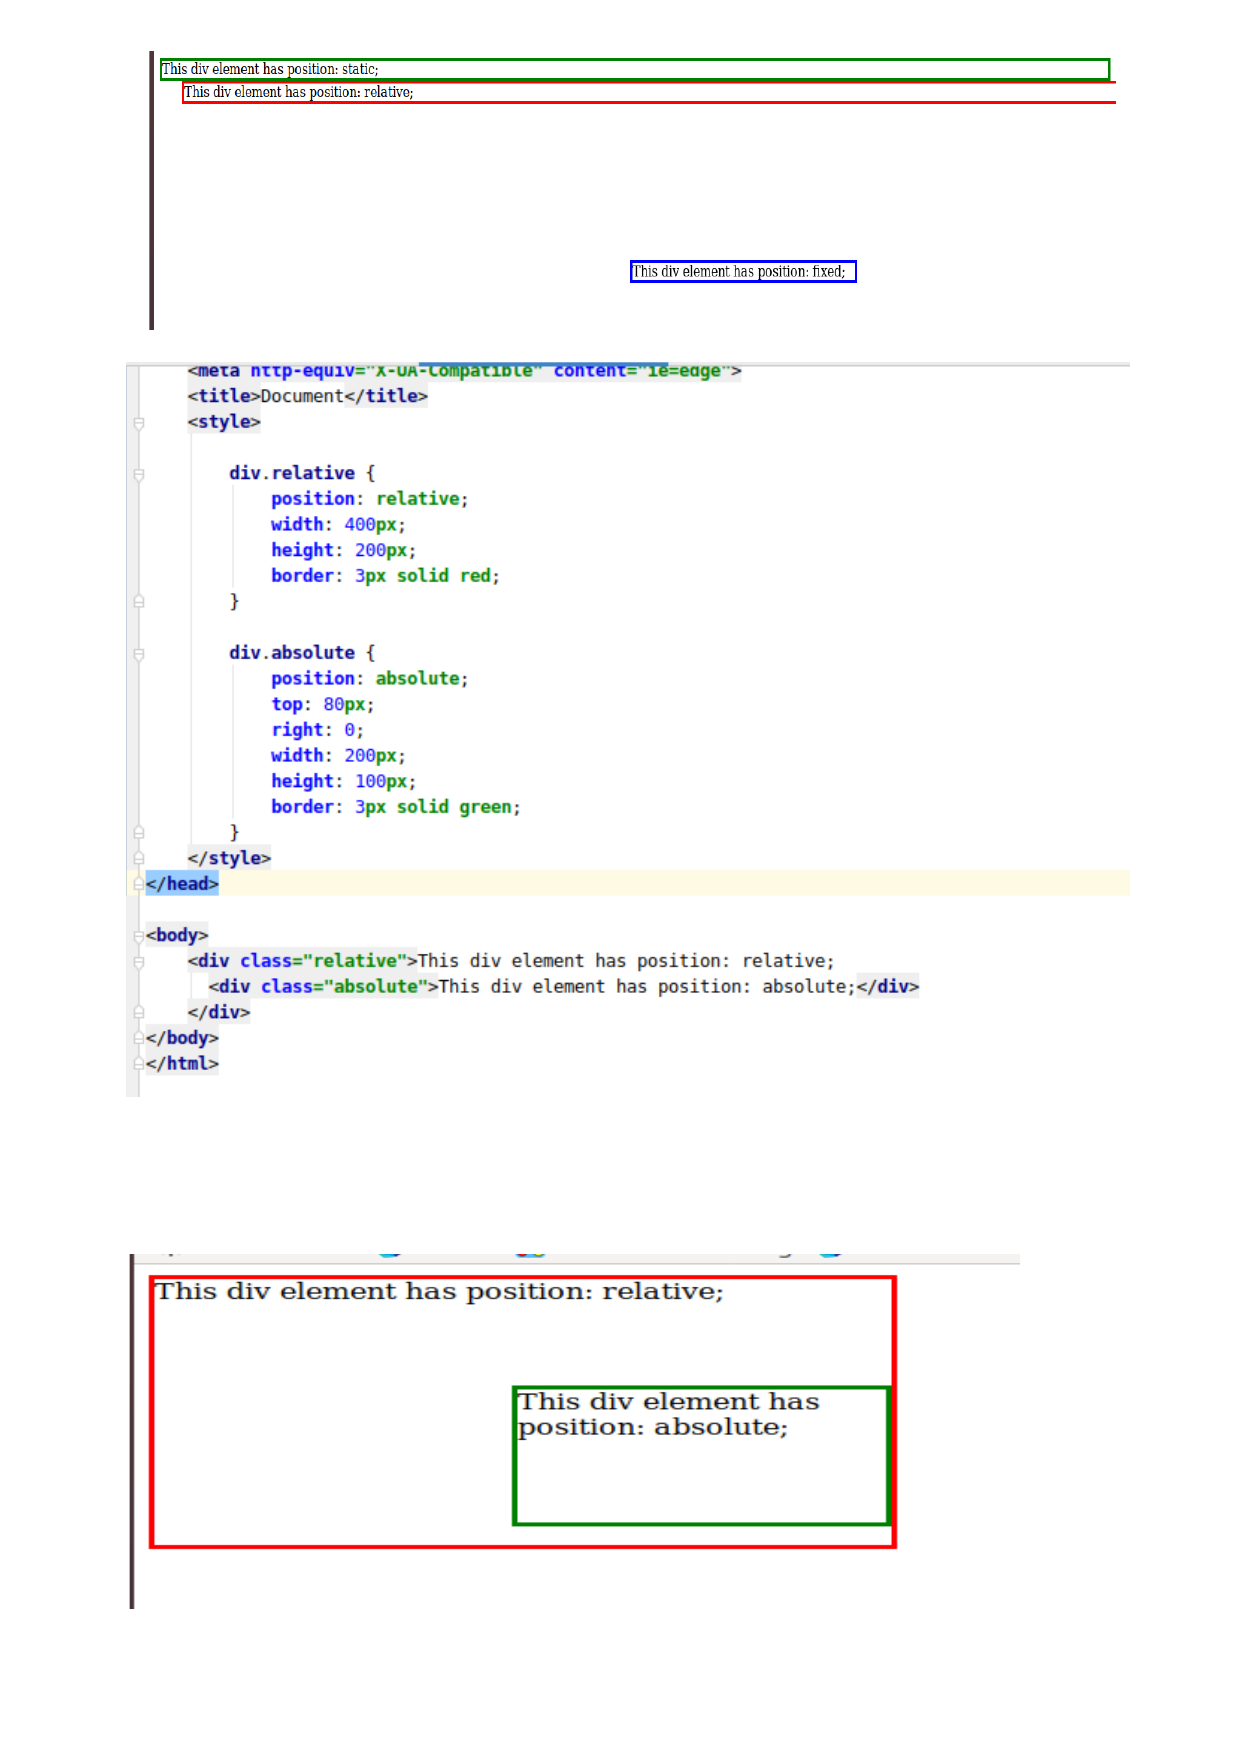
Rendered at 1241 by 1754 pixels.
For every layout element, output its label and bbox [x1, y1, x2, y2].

picture [129, 1254, 1021, 1609]
picture [149, 51, 1116, 330]
picture [126, 362, 1130, 1097]
